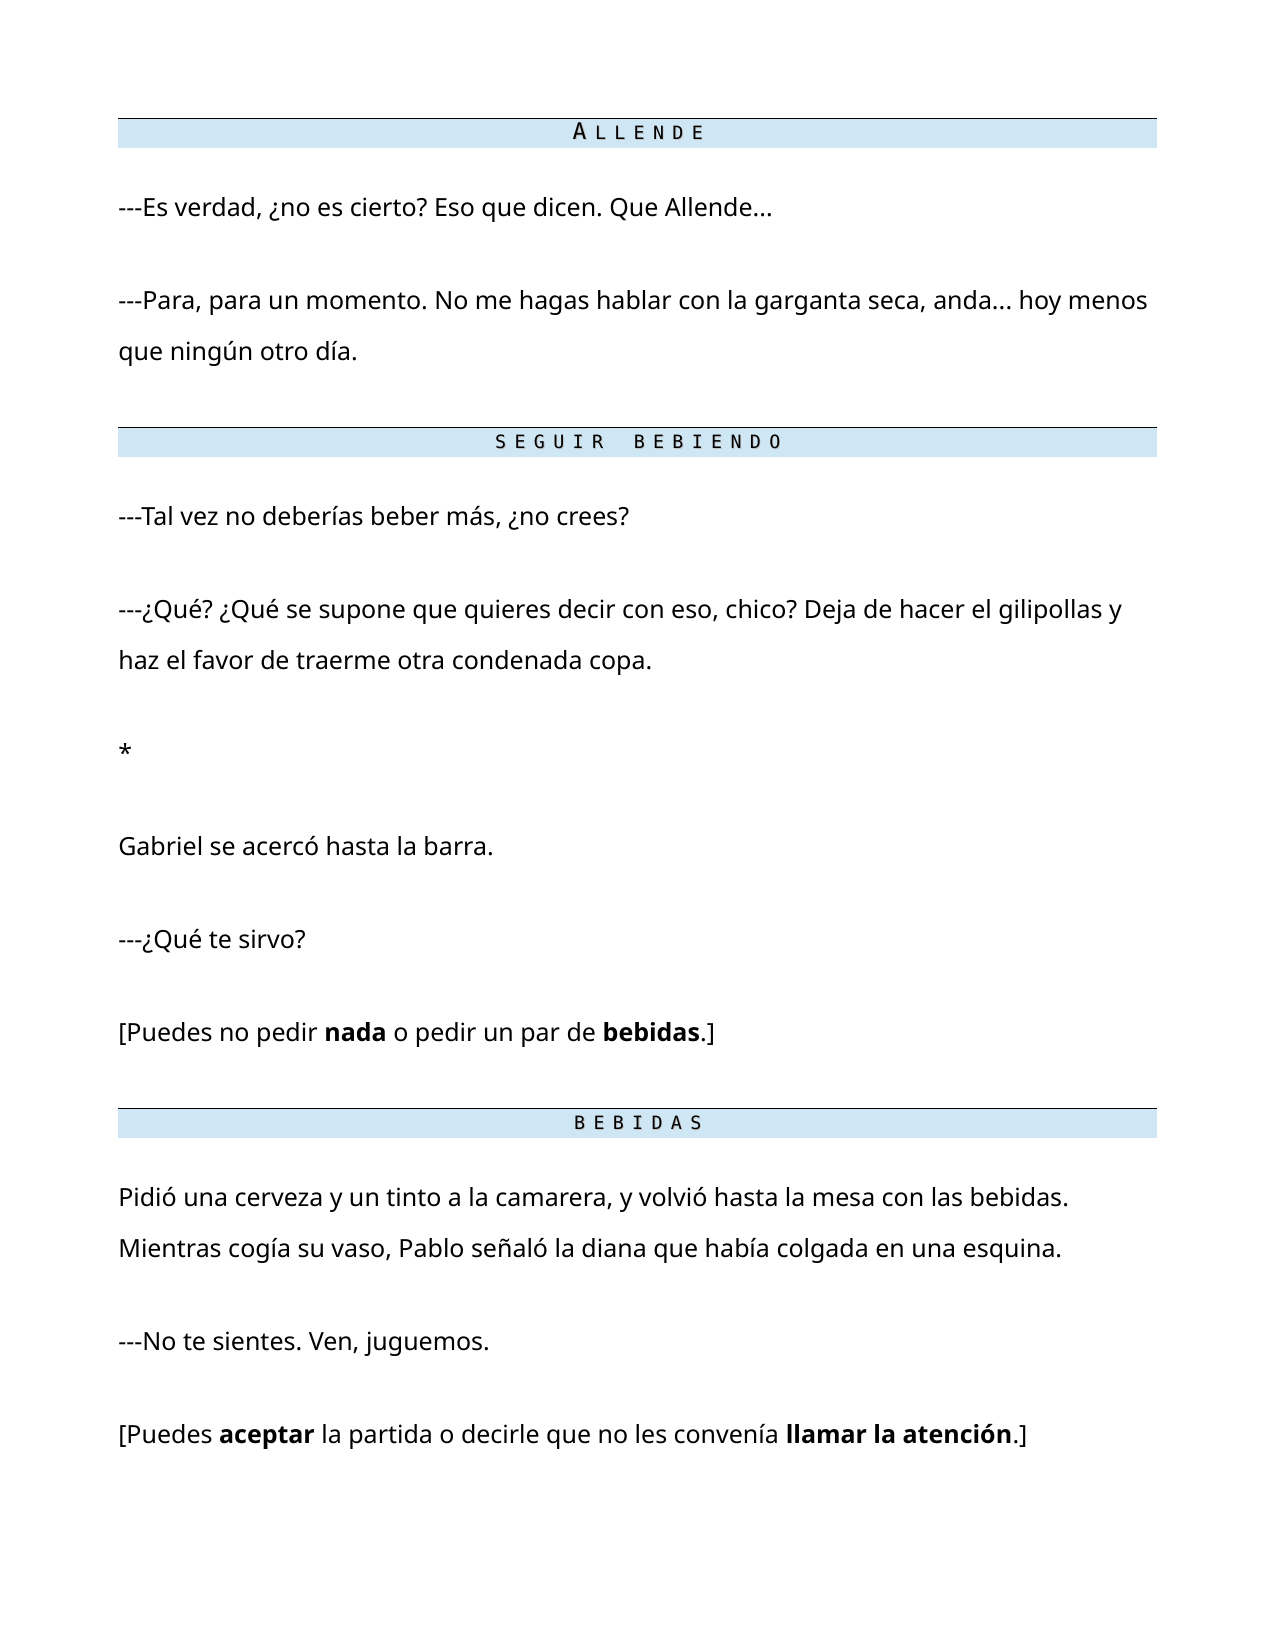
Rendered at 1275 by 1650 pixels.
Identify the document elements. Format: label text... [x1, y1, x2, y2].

text * [118, 736, 1157, 770]
text ---No te sientes. Ven, juguemos. [118, 1324, 1157, 1358]
text Gabriel se acercó hasta la barra. [118, 829, 1157, 863]
text ---¿Qué? ¿Qué se supone que quieres decir con eso, chico? Deja de hacer el gilipollas y haz el favor de traerme otra condenada copa. [118, 592, 1157, 677]
text [Puedes aceptar la partida o decirle que no les convenía llamar la atención.] [118, 1417, 1157, 1451]
text ---¿Qué te sirvo? [118, 922, 1157, 956]
text seguir bebiendo [118, 428, 1157, 457]
text ---Para, para un momento. No me hagas hablar con la garganta seca, anda... hoy menos que ningún otro día. [118, 283, 1157, 368]
text Pidió una cerveza y un tinto a la camarera, y volvió hasta la mesa con las bebidas. Mientras cogía su vaso, Pablo señaló la diana que había colgada en una esquina. [118, 1180, 1157, 1265]
text bebidas [118, 1109, 1157, 1138]
text ---Tal vez no deberías beber más, ¿no crees? [118, 499, 1157, 533]
text ---Es verdad, ¿no es cierto? Eso que dicen. Que Allende... [118, 190, 1157, 224]
text Allende [118, 119, 1157, 148]
text [Puedes no pedir nada o pedir un par de bebidas.] [118, 1015, 1157, 1049]
